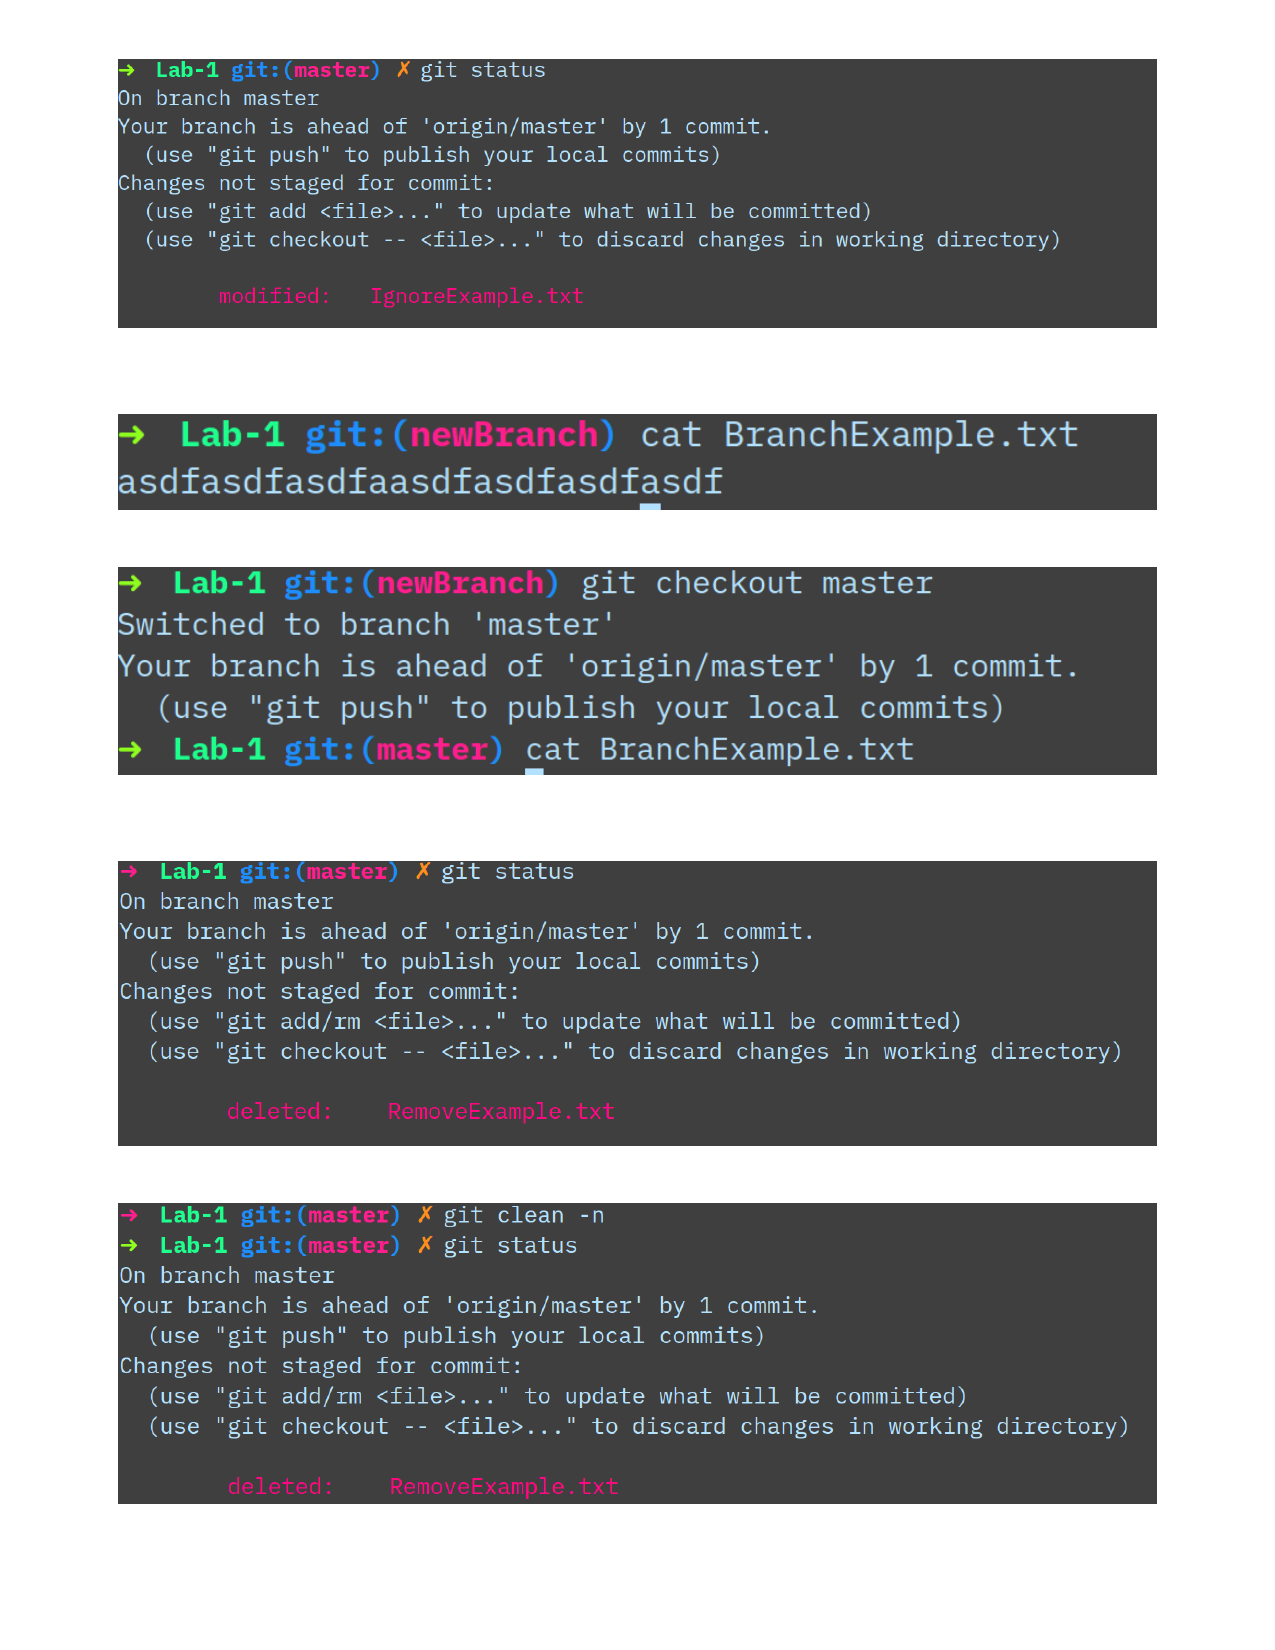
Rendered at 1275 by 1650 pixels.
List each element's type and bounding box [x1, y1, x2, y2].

picture [118, 414, 1157, 510]
picture [118, 861, 1157, 1146]
picture [118, 59, 1157, 328]
picture [118, 1203, 1157, 1504]
picture [118, 567, 1157, 775]
